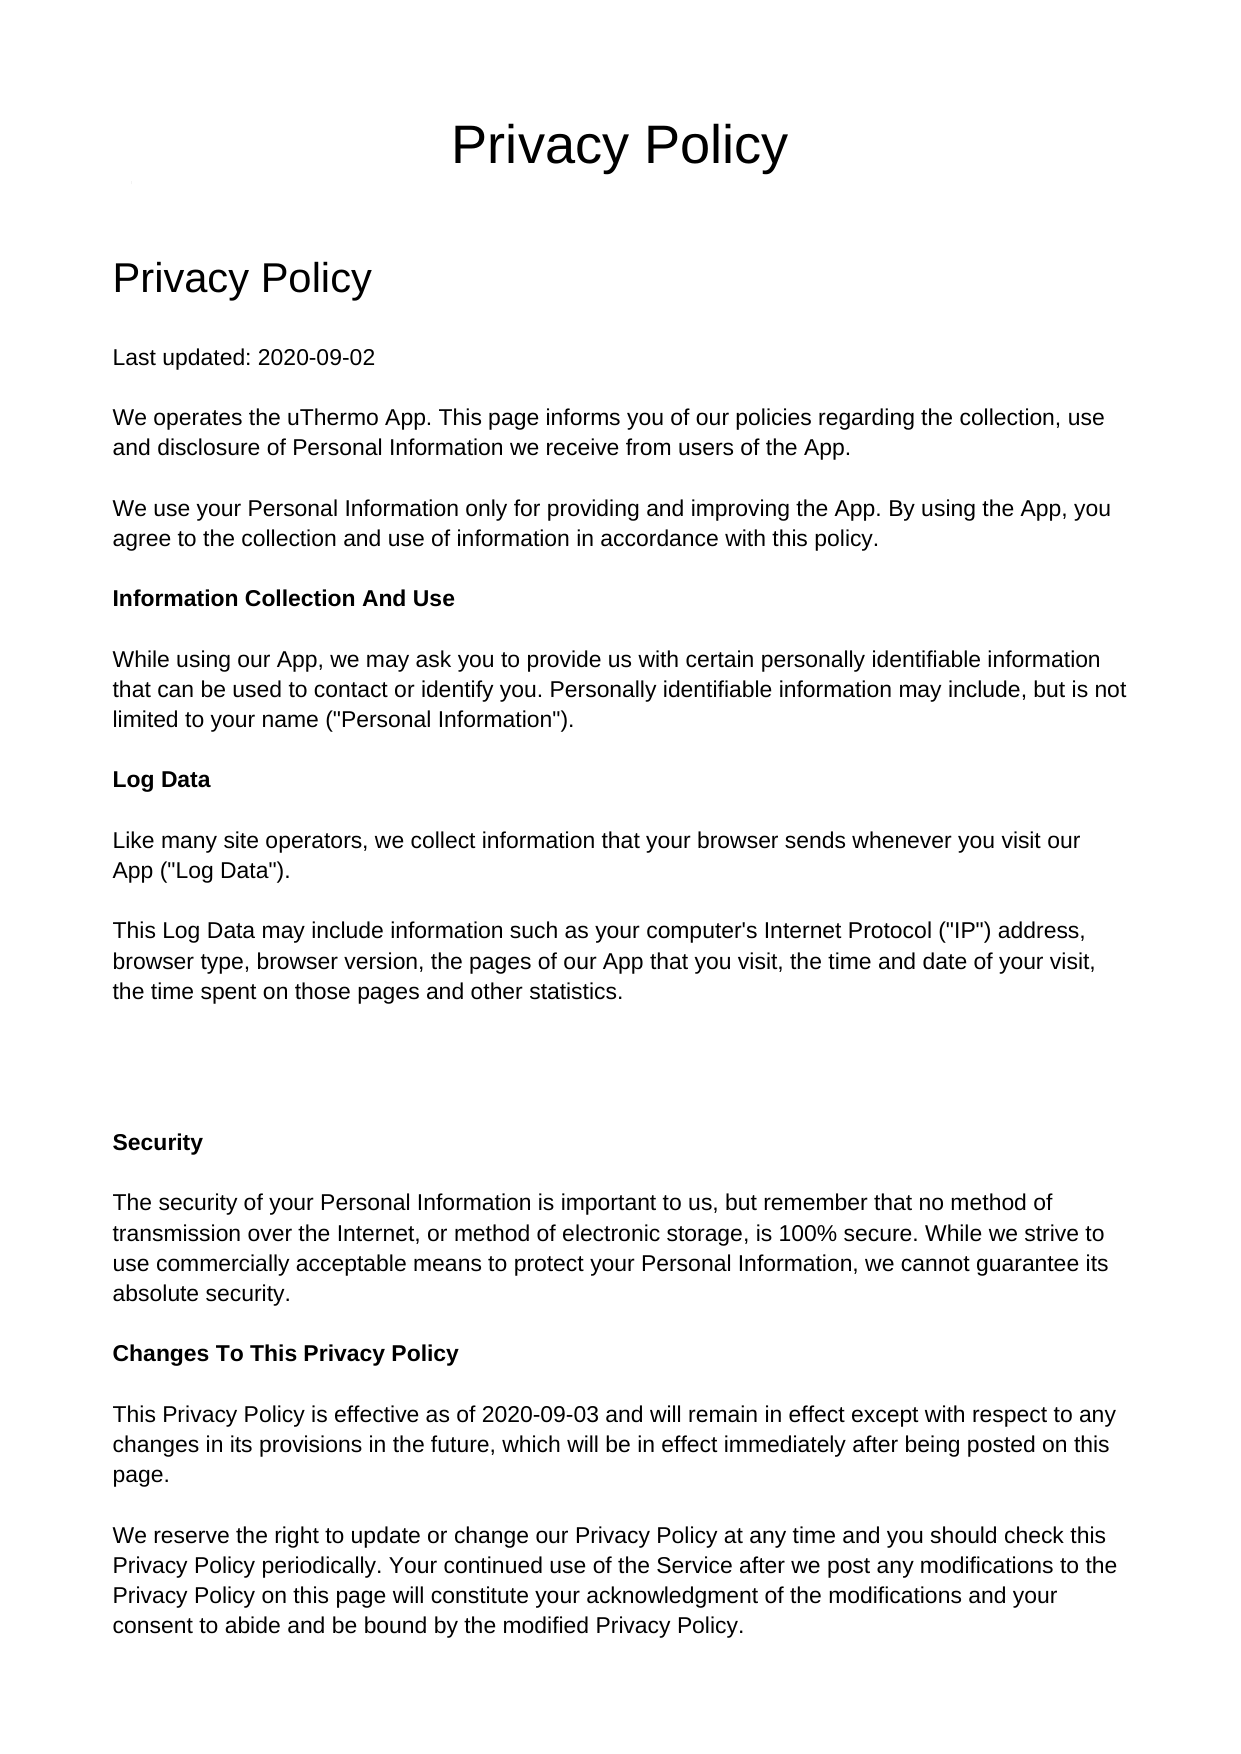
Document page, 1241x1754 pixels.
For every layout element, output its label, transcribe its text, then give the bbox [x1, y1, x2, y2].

text While using our App, we may ask you to provide us with certain personally identifiable information that can be used to contact or identify you. Personally identifiable information may include, but is not limited to your name ("Personal Information"). [112, 646, 1128, 732]
text This Privacy Policy is effective as of 2020-09-03 and will remain in effect except with respect to any changes in its provisions in the future, which will be in effect immediately after being posted on this page. [112, 1401, 1128, 1488]
title Privacy Policy [112, 112, 1128, 175]
text Like many site operators, we collect information that your browser sends whenever you visit our App ("Log Data"). [112, 827, 1128, 883]
text We reserve the right to update or change our Privacy Policy at any time and you should check this Privacy Policy periodically. Your continued use of the Service after we post any modifications to the Privacy Policy on this page will constitute your acknowledgment of the modifications and your consent to abide and be bound by the modified Privacy Policy. [112, 1522, 1128, 1639]
text Information Collection And Use [112, 585, 1128, 612]
text Log Data [112, 766, 1128, 793]
text The security of your Personal Information is important to us, but remember that no method of transmission over the Internet, or method of electronic storage, is 100% secure. While we strive to use commercially acceptable means to protect your Personal Information, we cannot guarantee its absolute security. [112, 1189, 1128, 1306]
subtitle Privacy Policy [112, 253, 1128, 301]
text This Log Data may include information such as your computer's Internet Protocol ("IP") address, browser type, browser version, the pages of our App that you visit, the time and date of your visit, the time spent on those pages and other statistics. [112, 917, 1128, 1004]
text We use your Personal Information only for providing and improving the App. By using the App, you agree to the collection and use of information in accordance with this policy. [112, 494, 1128, 551]
text Changes To This Privacy Policy [112, 1340, 1128, 1367]
text Security [112, 1129, 1128, 1155]
text We operates the uThermo App. This page informs you of our policies regarding the collection, use and disclosure of Personal Information we receive from users of the App. [112, 404, 1128, 461]
text Last updated: 2020-09-02 [112, 343, 1128, 370]
